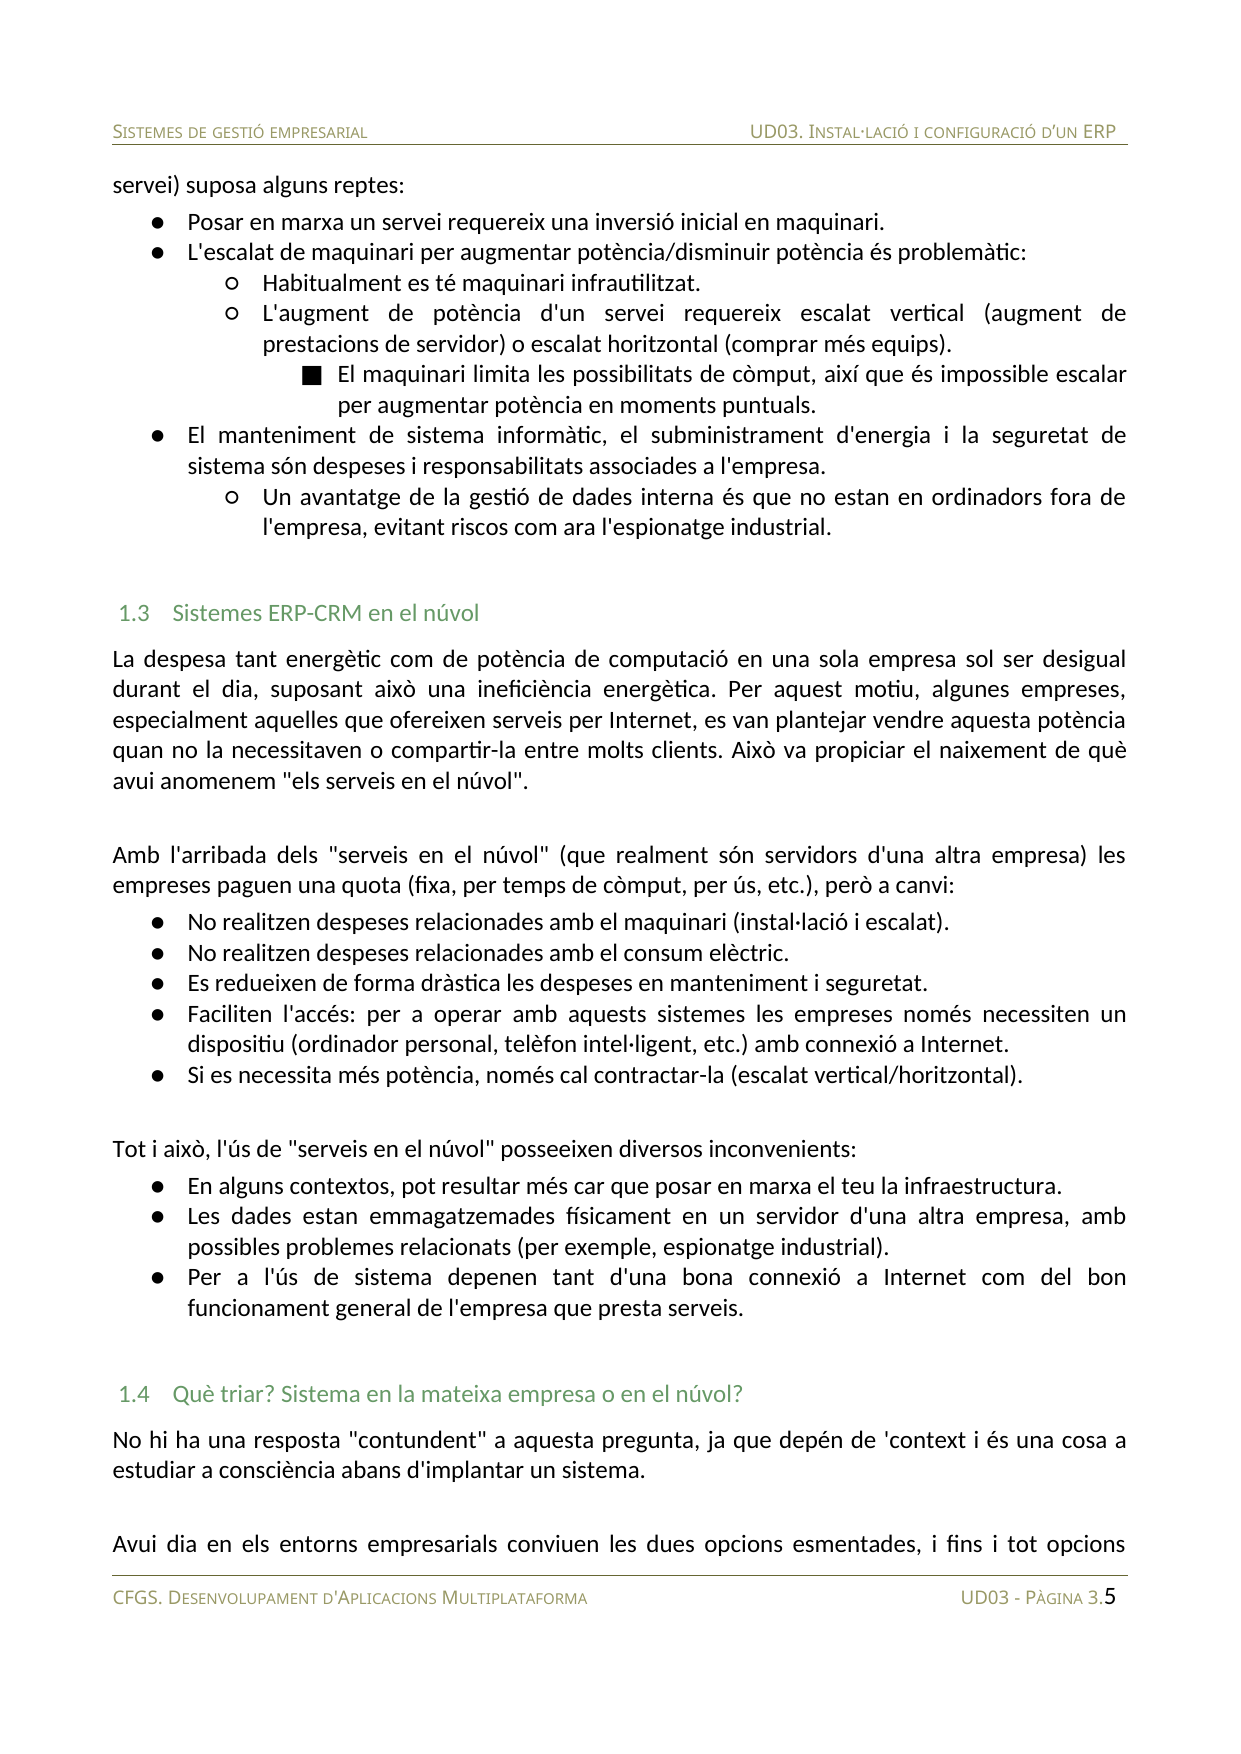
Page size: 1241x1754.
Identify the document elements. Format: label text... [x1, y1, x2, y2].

list Faciliten l'accés: per a operar amb aquests sistemes les empreses només necessiten un dispositiu (ordinador personal, telèfon intel·ligent, etc.) amb connexió a Internet. [150, 998, 1128, 1059]
list El maquinari limita les possibilitats de còmput, així que és impossible escalar per augmentar potència en moments puntuals. [300, 359, 1128, 420]
text Avui dia en els entorns empresarials conviuen les dues opcions esmentades, i fins i tot opcions [112, 1528, 1128, 1559]
list El manteniment de sistema informàtic, el subministrament d'energia i la seguretat de sistema són despeses i responsabilitats associades a l'empresa. [150, 420, 1128, 481]
list Posar en marxa un servei requereix una inversió inicial en maquinari. [150, 206, 1128, 237]
subtitle Sistemes ERP-CRM en el núvol [112, 598, 1128, 628]
list L'escalat de maquinari per augmentar potència/disminuir potència és problemàtic: [150, 237, 1128, 267]
list Habitualment es té maquinari infrautilitzat. [225, 267, 1128, 298]
list L'augment de potència d'un servei requereix escalat vertical (augment de prestacions de servidor) o escalat horitzontal (comprar més equips). [225, 298, 1128, 359]
list En alguns contextos, pot resultar més car que posar en marxa el teu la infraestructura. [150, 1170, 1128, 1201]
text Amb l'arribada dels "serveis en el núvol" (que realment són servidors d'una altra empresa) les empreses paguen una quota (fixa, per temps de còmput, per ús, etc.), però a canvi: [112, 839, 1128, 900]
text La despesa tant energètic com de potència de computació en una sola empresa sol ser desigual durant el dia, suposant això una ineficiència energètica. Per aquest motiu, algunes empreses, especialment aquelles que ofereixen serveis per Internet, es van plantejar vendre aquesta potència quan no la necessitaven o compartir-la entre molts clients. Això va propiciar el naixement de què avui anomenem "els serveis en el núvol". [112, 643, 1128, 796]
subtitle Què triar? Sistema en la mateixa empresa o en el núvol? [112, 1378, 1128, 1409]
list Per a l'ús de sistema depenen tant d'una bona connexió a Internet com del bon funcionament general de l'empresa que presta serveis. [150, 1262, 1128, 1323]
list No realitzen despeses relacionades amb el consum elèctric. [150, 937, 1128, 967]
list No realitzen despeses relacionades amb el maquinari (instal·lació i escalat). [150, 906, 1128, 937]
list Un avantatge de la gestió de dades interna és que no estan en ordinadors fora de l'empresa, evitant riscos com ara l'espionatge industrial. [225, 481, 1128, 542]
list Les dades estan emmagatzemades físicament en un servidor d'una altra empresa, amb possibles problemes relacionats (per exemple, espionatge industrial). [150, 1201, 1128, 1262]
text No hi ha una resposta "contundent" a aquesta pregunta, ja que depén de 'context i és una cosa a estudiar a consciència abans d'implantar un sistema. [112, 1424, 1128, 1485]
list Si es necessita més potència, només cal contractar-la (escalat vertical/horitzontal). [150, 1059, 1128, 1089]
text servei) suposa alguns reptes: [112, 169, 1128, 199]
list Es redueixen de forma dràstica les despeses en manteniment i seguretat. [150, 967, 1128, 998]
text Tot i això, l'ús de "serveis en el núvol" posseeixen diversos inconvenients: [112, 1133, 1128, 1163]
